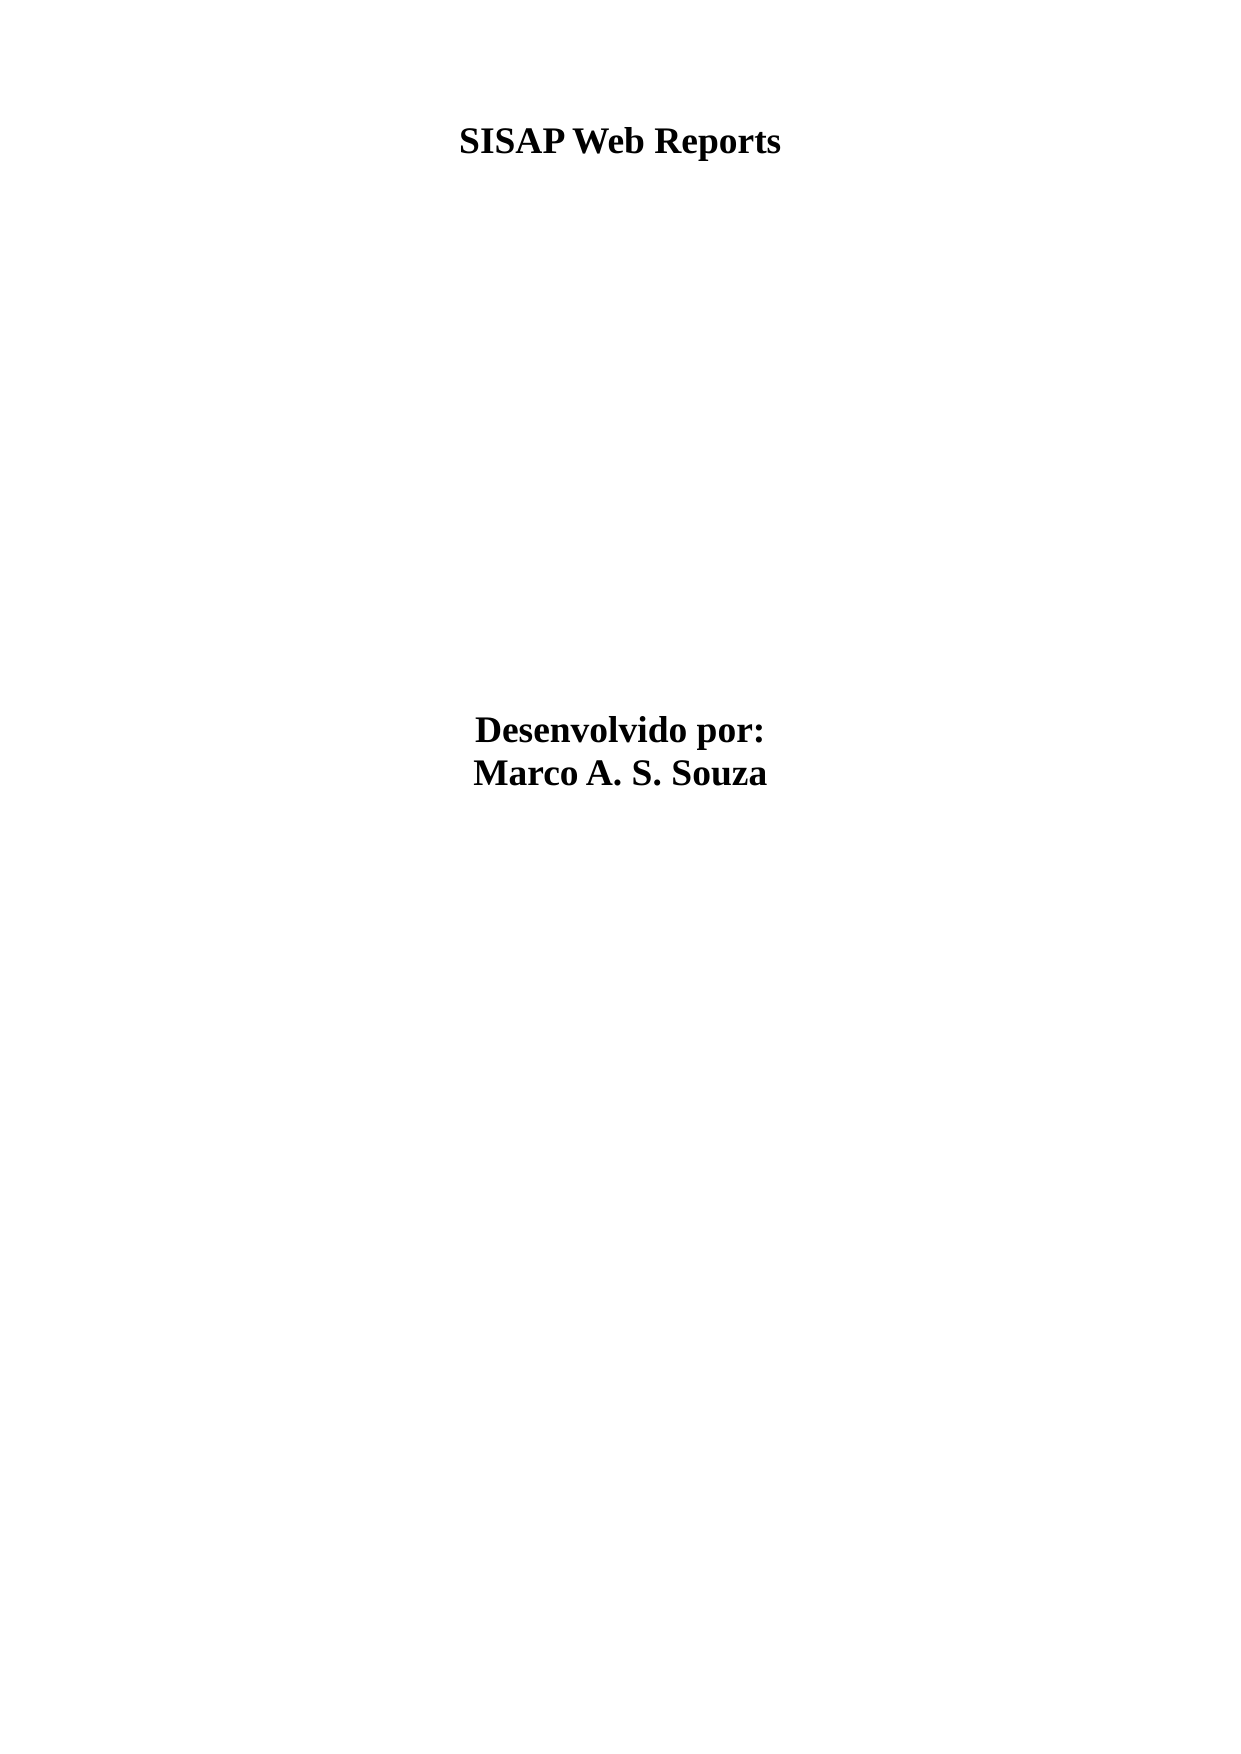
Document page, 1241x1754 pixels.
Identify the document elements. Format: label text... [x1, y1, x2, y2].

text SISAP Web Reports [118, 118, 1122, 161]
text Marco A. S. Souza [118, 751, 1122, 794]
text Desenvolvido por: [118, 707, 1122, 751]
